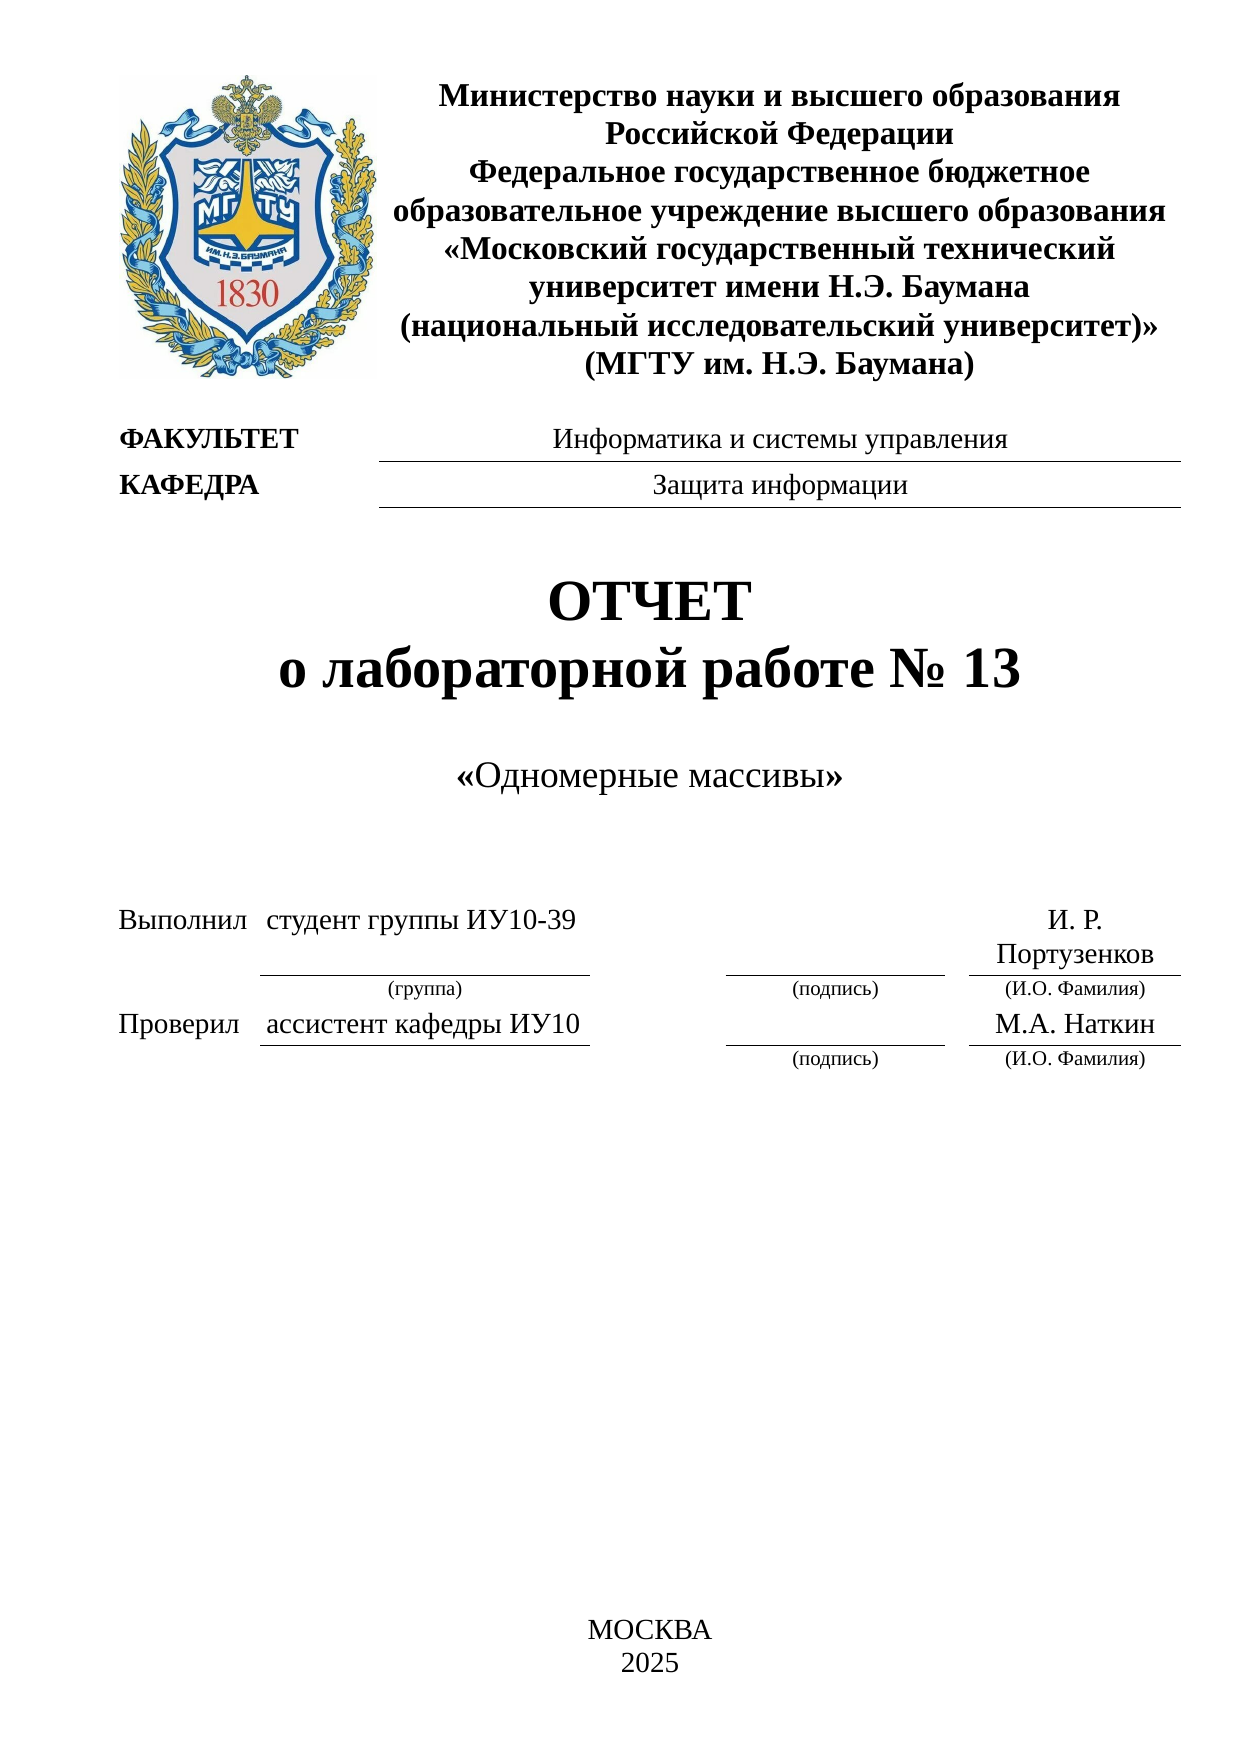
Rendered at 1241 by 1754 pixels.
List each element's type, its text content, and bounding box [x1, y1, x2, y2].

table_cell М.А. Наткин [969, 1000, 1181, 1045]
table_cell [118, 975, 260, 1000]
table_cell [590, 1045, 726, 1070]
table_cell КАФЕДРА [118, 461, 379, 507]
table_cell [945, 975, 969, 1000]
text ОТЧЕТ о лабораторной работе № 13 [118, 566, 1181, 701]
table_cell [260, 1046, 590, 1070]
table_cell [726, 1000, 945, 1045]
table_cell (И.О. Фамилия) [969, 1046, 1181, 1070]
table_cell ассистент кафедры ИУ10 [260, 1000, 590, 1045]
table_header [945, 897, 969, 975]
table_header И. Р. Портузенков [969, 897, 1181, 975]
table_cell [118, 1045, 260, 1070]
table_cell [945, 1045, 969, 1070]
table_cell [590, 1000, 726, 1045]
table_header Выполнил [118, 897, 260, 975]
table_cell [590, 975, 726, 1000]
table_header [590, 897, 726, 975]
table_header Информатика и системы управления [379, 416, 1181, 461]
table_cell Защита информации [379, 462, 1181, 507]
table_cell (подпись) [726, 976, 945, 1000]
table_cell (группа) [260, 976, 590, 1000]
text «Одномерные массивы» [118, 753, 1181, 796]
table_header ФАКУЛЬТЕТ [118, 416, 379, 461]
table_header [726, 897, 945, 975]
table_header студент группы ИУ10-39 [260, 897, 590, 975]
table_cell (подпись) [726, 1046, 945, 1070]
table_cell (И.О. Фамилия) [969, 976, 1181, 1000]
table_cell Проверил [118, 1000, 260, 1045]
table_cell [945, 1000, 969, 1045]
